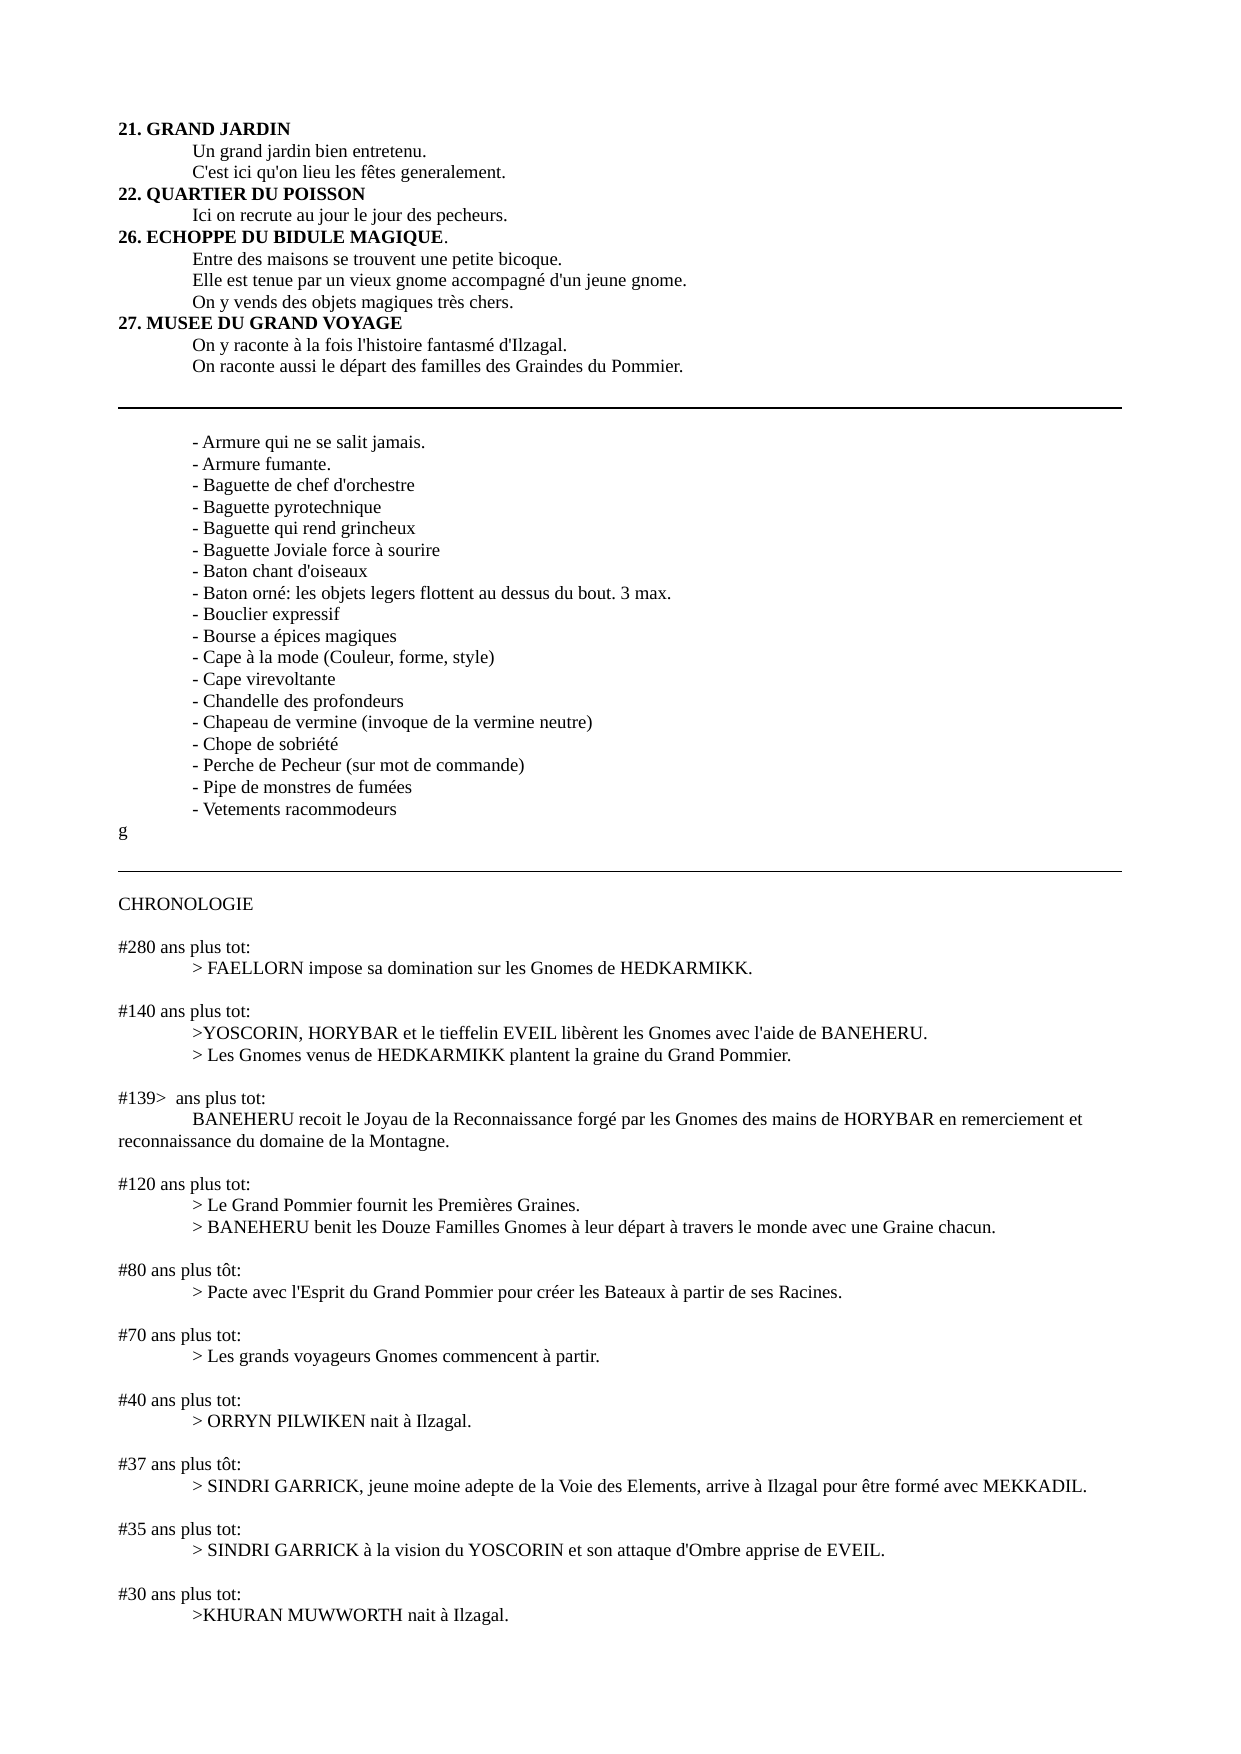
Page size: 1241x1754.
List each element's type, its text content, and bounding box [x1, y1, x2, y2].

text C'est ici qu'on lieu les fêtes generalement. [118, 161, 1122, 183]
text 22. QUARTIER DU POISSON [118, 183, 1122, 204]
text #80 ans plus tôt: [118, 1259, 1122, 1281]
text > Les Gnomes venus de HEDKARMIKK plantent la graine du Grand Pommier. [118, 1043, 1122, 1065]
text - Baguette de chef d'orchestre [118, 474, 1122, 496]
text > ORRYN PILWIKEN nait à Ilzagal. [118, 1410, 1122, 1432]
text Ici on recrute au jour le jour des pecheurs. [118, 204, 1122, 226]
text - Baguette Joviale force à sourire [118, 539, 1122, 560]
text 21. GRAND JARDIN [118, 118, 1122, 140]
text - Cape à la mode (Couleur, forme, style) [118, 646, 1122, 668]
text CHRONOLOGIE [118, 892, 1122, 914]
text > Pacte avec l'Esprit du Grand Pommier pour créer les Bateaux à partir de ses Racines. [118, 1281, 1122, 1302]
text > Le Grand Pommier fournit les Premières Graines. [118, 1194, 1122, 1216]
text #37 ans plus tôt: [118, 1453, 1122, 1475]
text > SINDRI GARRICK à la vision du YOSCORIN et son attaque d'Ombre apprise de EVEIL. [118, 1539, 1122, 1561]
text Elle est tenue par un vieux gnome accompagné d'un jeune gnome. [118, 269, 1122, 291]
text #30 ans plus tot: [118, 1582, 1122, 1604]
text #140 ans plus tot: [118, 1000, 1122, 1022]
text - Cape virevoltante [118, 668, 1122, 689]
text - Bourse a épices magiques [118, 625, 1122, 646]
text On y raconte à la fois l'histoire fantasmé d'Ilzagal. [118, 334, 1122, 355]
text - Pipe de monstres de fumées [118, 776, 1122, 797]
text > SINDRI GARRICK, jeune moine adepte de la Voie des Elements, arrive à Ilzagal pour être formé avec MEKKADIL. [118, 1475, 1122, 1496]
text Entre des maisons se trouvent une petite bicoque. [118, 247, 1122, 269]
text > Les grands voyageurs Gnomes commencent à partir. [118, 1345, 1122, 1367]
text >YOSCORIN, HORYBAR et le tieffelin EVEIL libèrent les Gnomes avec l'aide de BANEHERU. [118, 1022, 1122, 1043]
text - Baguette qui rend grincheux [118, 517, 1122, 539]
text > FAELLORN impose sa domination sur les Gnomes de HEDKARMIKK. [118, 957, 1122, 979]
text #70 ans plus tot: [118, 1324, 1122, 1345]
text - Armure fumante. [118, 452, 1122, 474]
text - Armure qui ne se salit jamais. [118, 431, 1122, 452]
text - Vetements racommodeurs [118, 797, 1122, 819]
text - Bouclier expressif [118, 603, 1122, 625]
text On y vends des objets magiques très chers. [118, 291, 1122, 312]
text #35 ans plus tot: [118, 1518, 1122, 1539]
text #139> ans plus tot: [118, 1087, 1122, 1108]
text - Chapeau de vermine (invoque de la vermine neutre) [118, 711, 1122, 733]
text 27. MUSEE DU GRAND VOYAGE [118, 312, 1122, 334]
text #120 ans plus tot: [118, 1173, 1122, 1194]
text - Chandelle des profondeurs [118, 689, 1122, 711]
text #40 ans plus tot: [118, 1388, 1122, 1410]
text Un grand jardin bien entretenu. [118, 140, 1122, 161]
text - Baton orné: les objets legers flottent au dessus du bout. 3 max. [118, 582, 1122, 603]
text 26. ECHOPPE DU BIDULE MAGIQUE. [118, 226, 1122, 247]
text > BANEHERU benit les Douze Familles Gnomes à leur départ à travers le monde avec une Graine chacun. [118, 1216, 1122, 1237]
text - Baton chant d'oiseaux [118, 560, 1122, 582]
text #280 ans plus tot: [118, 936, 1122, 957]
text - Baguette pyrotechnique [118, 496, 1122, 517]
text - Perche de Pecheur (sur mot de commande) [118, 754, 1122, 776]
text BANEHERU recoit le Joyau de la Reconnaissance forgé par les Gnomes des mains de HORYBAR en remerciement et reconnaissance du domaine de la Montagne. [118, 1108, 1122, 1151]
text - Chope de sobriété [118, 733, 1122, 754]
text g [118, 819, 1122, 841]
text >KHURAN MUWWORTH nait à Ilzagal. [118, 1604, 1122, 1626]
text On raconte aussi le départ des familles des Graindes du Pommier. [118, 355, 1122, 377]
